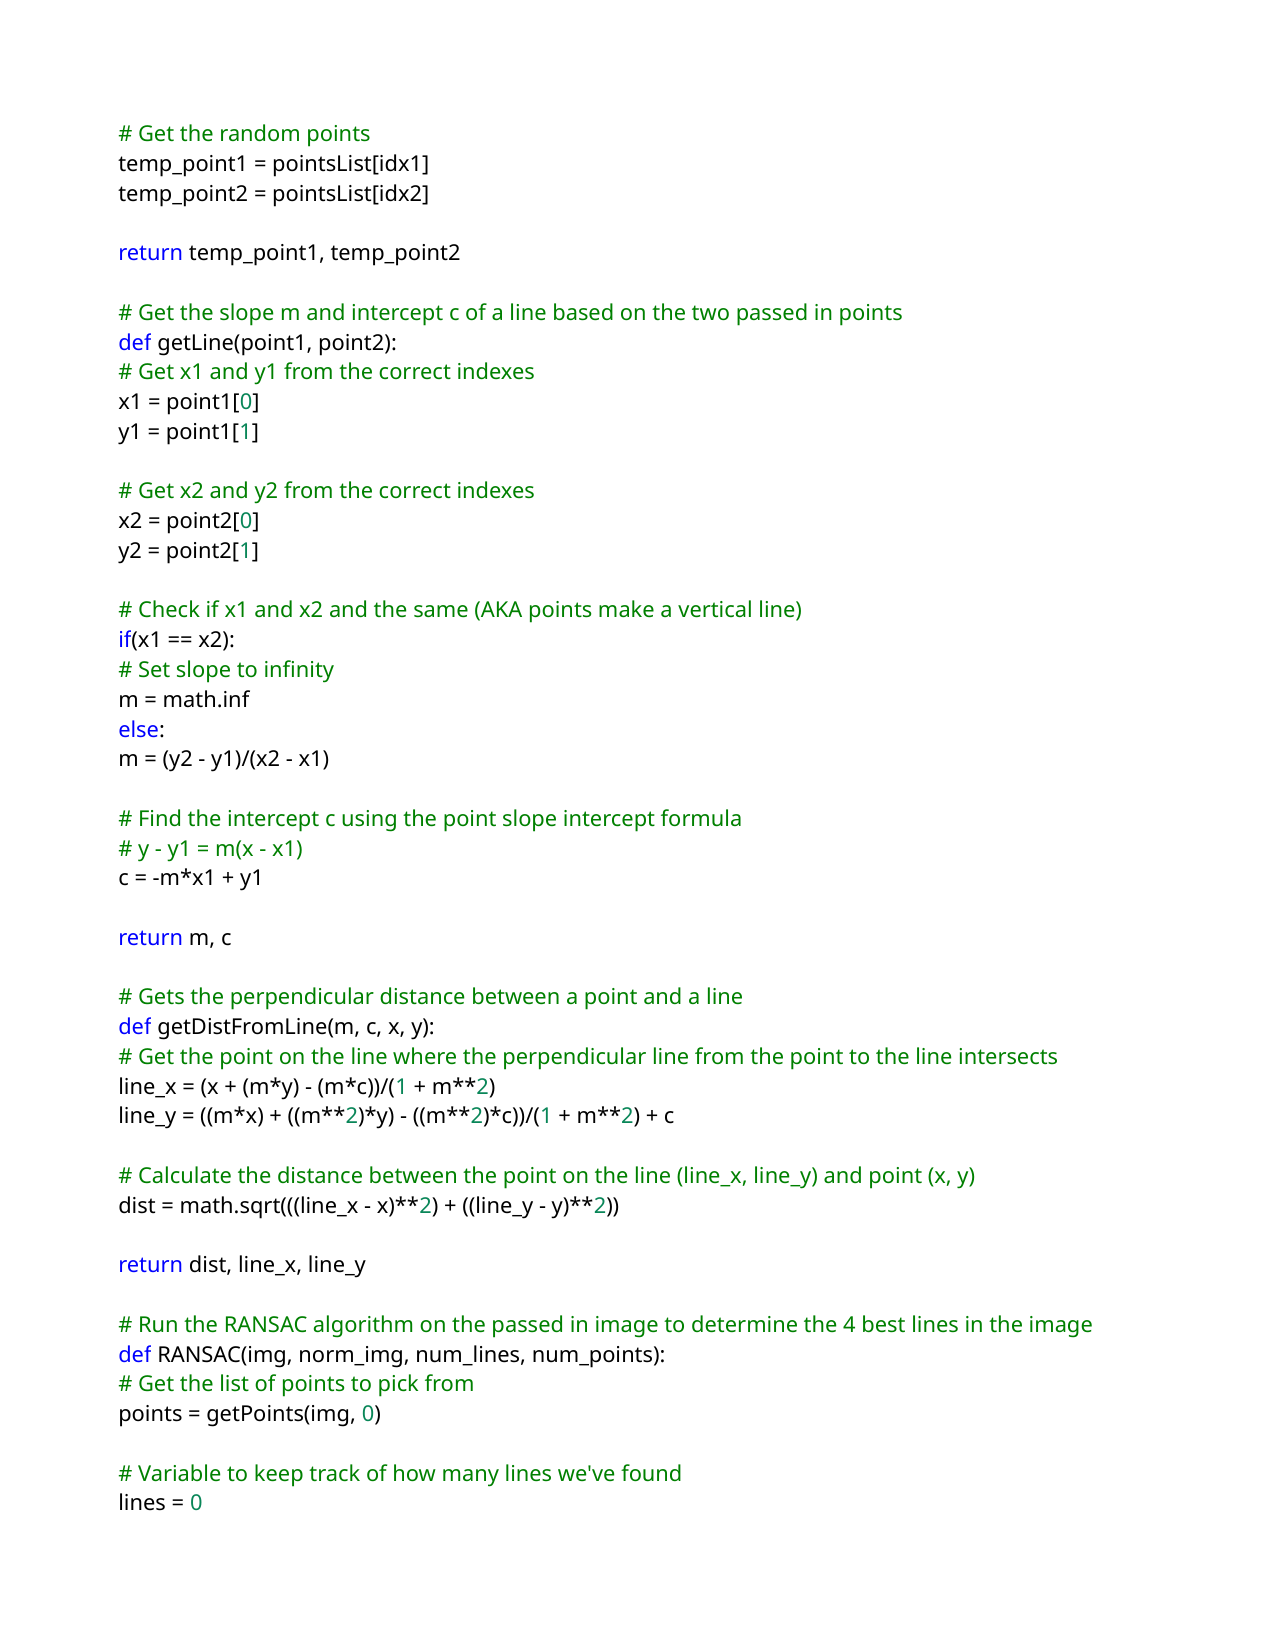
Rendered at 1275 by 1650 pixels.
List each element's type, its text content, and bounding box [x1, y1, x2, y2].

text return m, c [118, 922, 1157, 952]
text line_x = (x + (m*y) - (m*c))/(1 + m**2) [118, 1071, 1157, 1101]
text lines = 0 [118, 1487, 1157, 1517]
text # Variable to keep track of how many lines we've found [118, 1458, 1157, 1487]
text else: [118, 713, 1157, 743]
text # Gets the perpendicular distance between a point and a line [118, 981, 1157, 1011]
text x1 = point1[0] [118, 386, 1157, 416]
text # Get the list of points to pick from [118, 1368, 1157, 1398]
text # y - y1 = m(x - x1) [118, 833, 1157, 862]
text # Find the intercept c using the point slope intercept formula [118, 803, 1157, 833]
text c = -m*x1 + y1 [118, 862, 1157, 892]
text m = (y2 - y1)/(x2 - x1) [118, 743, 1157, 773]
text y1 = point1[1] [118, 416, 1157, 446]
text # Get x2 and y2 from the correct indexes [118, 475, 1157, 505]
text y2 = point2[1] [118, 535, 1157, 565]
text if(x1 == x2): [118, 624, 1157, 654]
text # Calculate the distance between the point on the line (line_x, line_y) and point (x, y) [118, 1160, 1157, 1190]
text # Get the slope m and intercept c of a line based on the two passed in points [118, 297, 1157, 326]
text dist = math.sqrt(((line_x - x)**2) + ((line_y - y)**2)) [118, 1190, 1157, 1219]
text # Check if x1 and x2 and the same (AKA points make a vertical line) [118, 594, 1157, 624]
text temp_point2 = pointsList[idx2] [118, 178, 1157, 207]
text return dist, line_x, line_y [118, 1249, 1157, 1279]
text def getLine(point1, point2): [118, 326, 1157, 356]
text # Get the random points [118, 118, 1157, 148]
text m = math.inf [118, 684, 1157, 713]
text # Get x1 and y1 from the correct indexes [118, 356, 1157, 386]
text line_y = ((m*x) + ((m**2)*y) - ((m**2)*c))/(1 + m**2) + c [118, 1101, 1157, 1130]
text x2 = point2[0] [118, 505, 1157, 535]
text # Get the point on the line where the perpendicular line from the point to the line intersects [118, 1041, 1157, 1071]
text def getDistFromLine(m, c, x, y): [118, 1011, 1157, 1041]
text return temp_point1, temp_point2 [118, 237, 1157, 267]
text # Run the RANSAC algorithm on the passed in image to determine the 4 best lines in the image [118, 1309, 1157, 1338]
text points = getPoints(img, 0) [118, 1398, 1157, 1428]
text def RANSAC(img, norm_img, num_lines, num_points): [118, 1338, 1157, 1368]
text temp_point1 = pointsList[idx1] [118, 148, 1157, 178]
text # Set slope to infinity [118, 654, 1157, 684]
